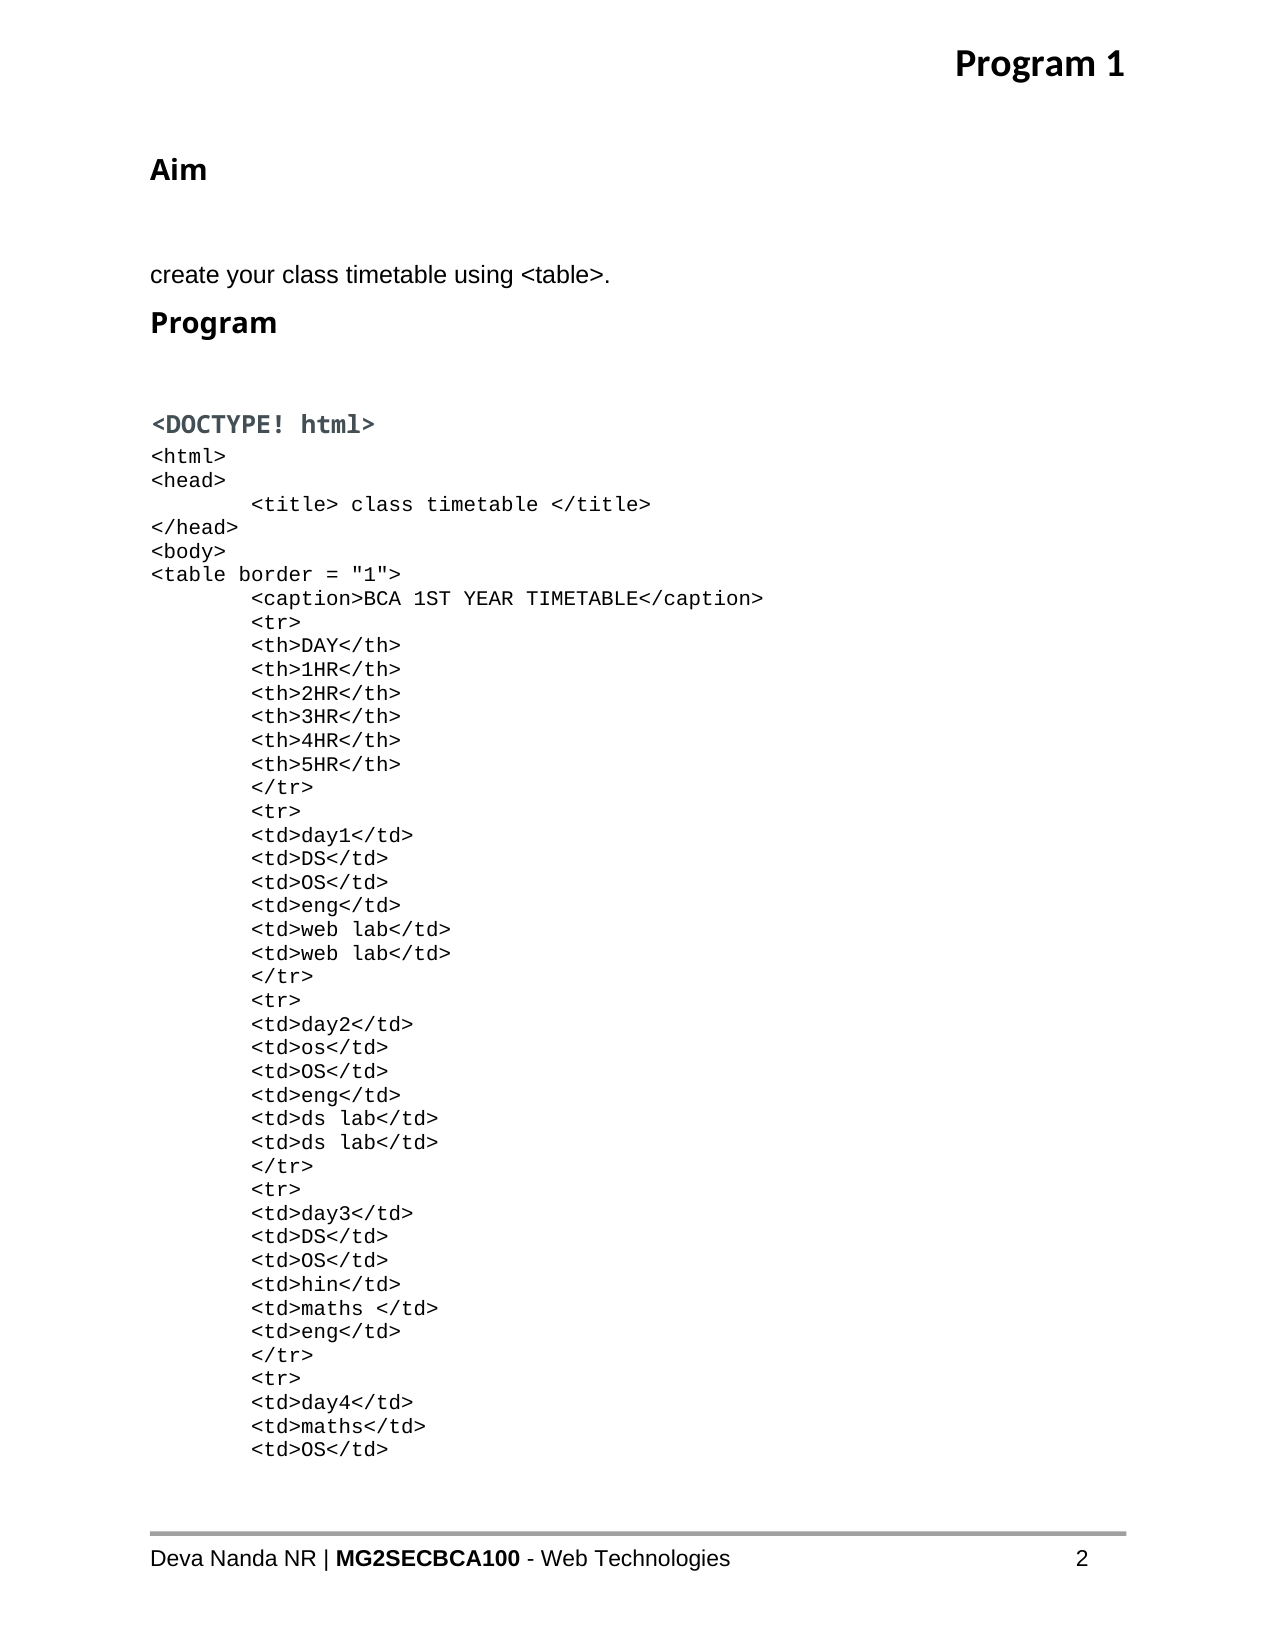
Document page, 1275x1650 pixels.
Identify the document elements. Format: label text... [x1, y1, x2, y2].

table_header <DOCTYPE! html> <html> <head> <title> class timetable </title> </head> <body> <table border = "1"> <caption>BCA 1ST YEAR TIMETABLE</caption> <tr> <th>DAY</th> <th>1HR</th> <th>2HR</th> <th>3HR</th> <th>4HR</th> <th>5HR</th> </tr> <tr> <td>day1</td> <td>DS</td> <td>OS</td> <td>eng</td> <td>web lab</td> <td>web lab</td> </tr> <tr> <td>day2</td> <td>os</td> <td>OS</td> <td>eng</td> <td>ds lab</td> <td>ds lab</td> </tr> <tr> <td>day3</td> <td>DS</td> <td>OS</td> <td>hin</td> <td>maths </td> <td>eng</td> </tr> <tr> <td>day4</td> <td>maths</td> <td>OS</td> [140, 407, 1110, 1463]
text Program 1 [225, 37, 1125, 86]
text Program [150, 303, 1125, 342]
text Aim [150, 149, 1125, 189]
text create your class timetable using <table>. [150, 260, 1125, 288]
